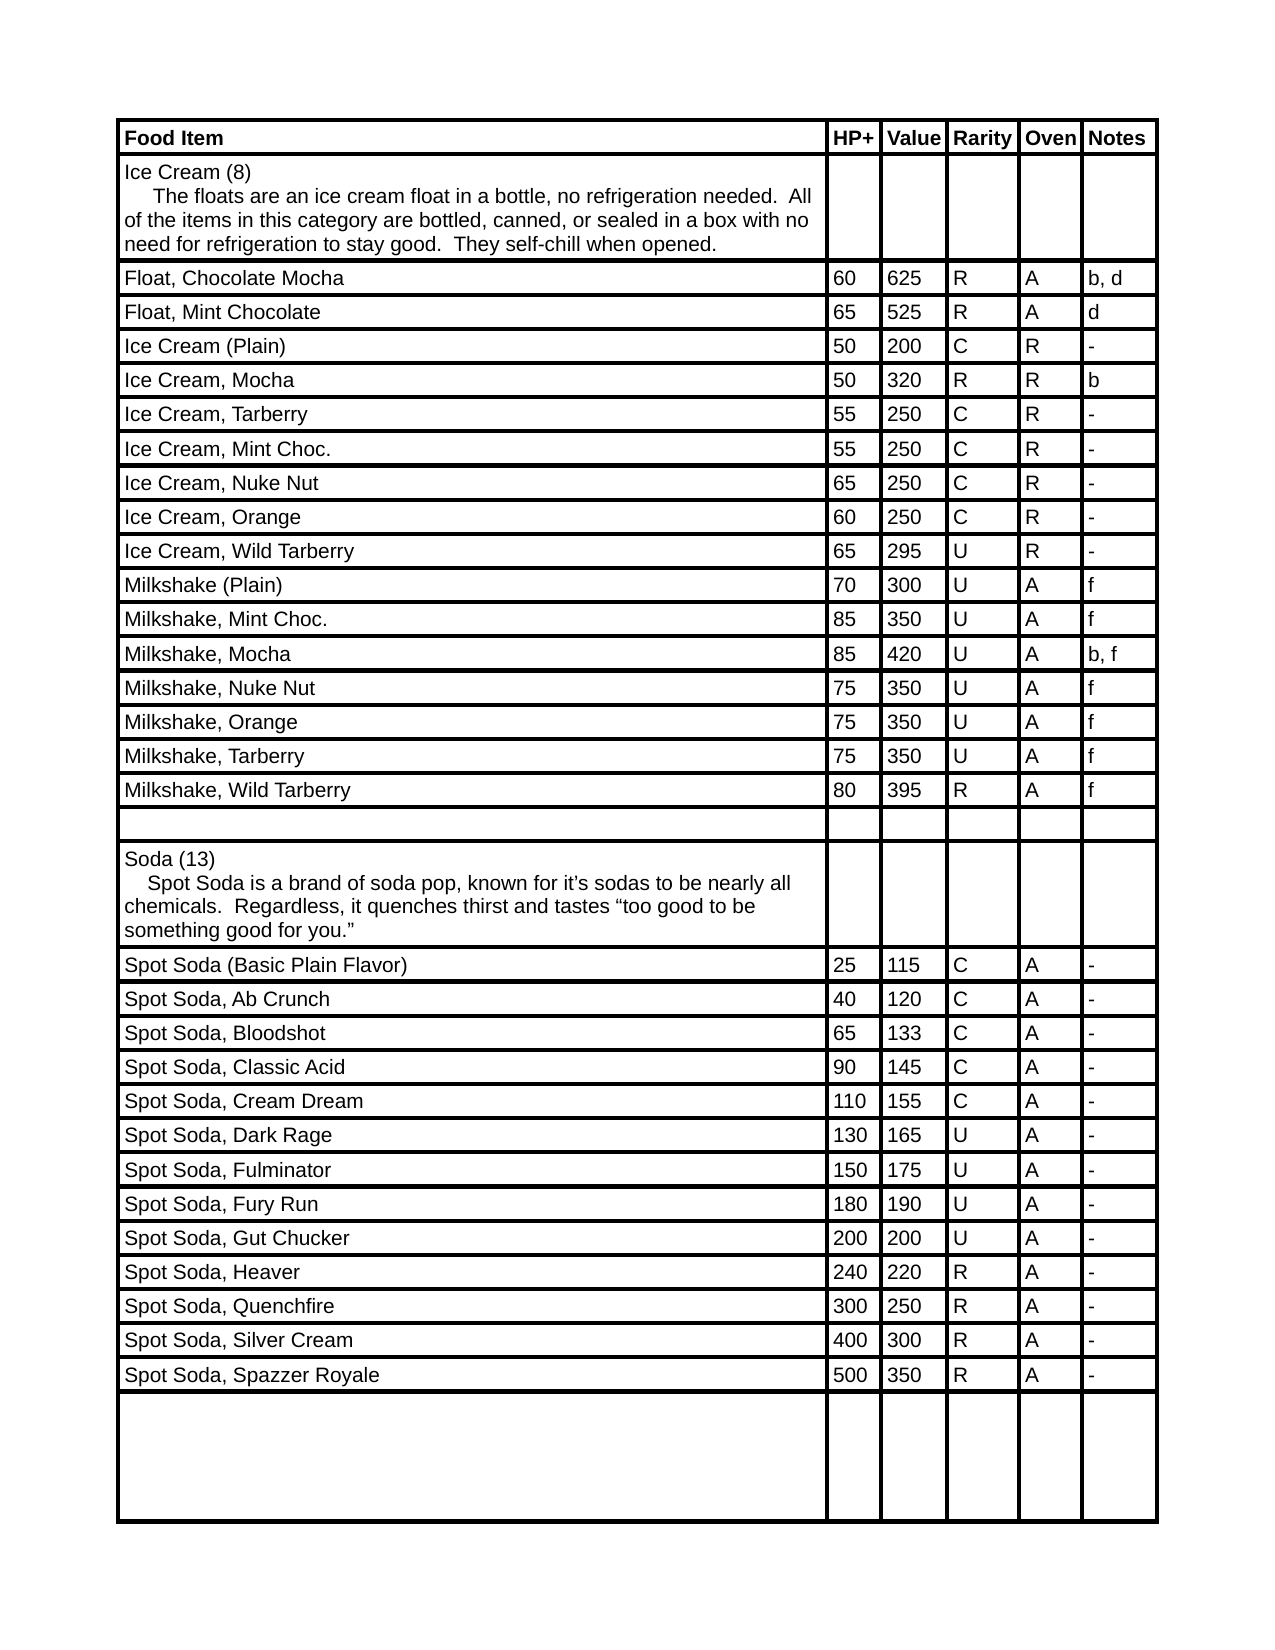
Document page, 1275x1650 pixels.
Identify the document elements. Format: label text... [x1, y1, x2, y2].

table_cell A [1021, 984, 1080, 1013]
table_cell [1021, 843, 1080, 945]
table_header Value [883, 122, 945, 152]
table_cell [829, 809, 879, 839]
table_cell C [949, 949, 1017, 979]
table_cell U [949, 1223, 1017, 1253]
table_cell 200 [883, 331, 945, 361]
table_cell U [949, 741, 1017, 771]
table_cell Spot Soda, Quenchfire [120, 1291, 825, 1321]
table_cell R [1021, 331, 1080, 361]
table_cell 65 [829, 468, 879, 497]
table_cell A [1021, 775, 1080, 805]
table_cell 350 [883, 604, 945, 634]
table_cell 130 [829, 1120, 879, 1150]
table_cell 250 [883, 468, 945, 497]
table_cell Milkshake, Mocha [120, 638, 825, 668]
table_cell 320 [883, 365, 945, 395]
table_cell 65 [829, 536, 879, 566]
table_cell [120, 809, 825, 839]
table_cell R [1021, 433, 1080, 463]
table_cell [120, 1394, 825, 1519]
table_cell Ice Cream, Orange [120, 502, 825, 532]
table_cell 395 [883, 775, 945, 805]
table_cell A [1021, 1018, 1080, 1048]
table_cell U [949, 707, 1017, 737]
table_cell [949, 843, 1017, 945]
table_cell 75 [829, 673, 879, 702]
table_cell A [1021, 1325, 1080, 1355]
table_cell A [1021, 1086, 1080, 1116]
table_cell C [949, 502, 1017, 532]
table_cell 165 [883, 1120, 945, 1150]
table_cell 85 [829, 638, 879, 668]
table_cell A [1021, 1223, 1080, 1253]
table_cell - [1084, 1086, 1155, 1116]
table_cell Milkshake, Wild Tarberry [120, 775, 825, 805]
table_cell R [1021, 365, 1080, 395]
table_cell A [1021, 638, 1080, 668]
table_cell Spot Soda, Dark Rage [120, 1120, 825, 1150]
table_cell b, d [1084, 263, 1155, 292]
table_cell A [1021, 1257, 1080, 1287]
table_cell [1084, 809, 1155, 839]
table_cell R [949, 1291, 1017, 1321]
table_header Notes [1084, 122, 1155, 152]
table_cell Milkshake, Mint Choc. [120, 604, 825, 634]
table_cell 350 [883, 741, 945, 771]
table_cell d [1084, 297, 1155, 327]
table_cell 70 [829, 570, 879, 600]
table_cell b [1084, 365, 1155, 395]
table_cell f [1084, 775, 1155, 805]
table_cell 220 [883, 1257, 945, 1287]
table_cell Milkshake, Tarberry [120, 741, 825, 771]
table_cell 175 [883, 1154, 945, 1184]
table_header Food Item [120, 122, 825, 152]
table_cell - [1084, 1359, 1155, 1389]
table_cell Spot Soda, Cream Dream [120, 1086, 825, 1116]
table_cell R [1021, 468, 1080, 497]
table_cell b, f [1084, 638, 1155, 668]
table_cell [949, 156, 1017, 258]
table_cell 50 [829, 365, 879, 395]
table_cell 250 [883, 1291, 945, 1321]
table_cell - [1084, 331, 1155, 361]
table_cell - [1084, 536, 1155, 566]
table_cell Ice Cream, Mint Choc. [120, 433, 825, 463]
table_cell f [1084, 741, 1155, 771]
table_cell - [1084, 1291, 1155, 1321]
table_cell 250 [883, 433, 945, 463]
table_header Rarity [949, 122, 1017, 152]
table_cell Float, Mint Chocolate [120, 297, 825, 327]
table_cell 350 [883, 707, 945, 737]
table_cell U [949, 638, 1017, 668]
table_cell - [1084, 399, 1155, 429]
table_cell Spot Soda, Ab Crunch [120, 984, 825, 1013]
table_cell [949, 809, 1017, 839]
table_cell - [1084, 949, 1155, 979]
table_cell R [949, 1359, 1017, 1389]
table_cell C [949, 1052, 1017, 1082]
table_cell 110 [829, 1086, 879, 1116]
table_cell f [1084, 604, 1155, 634]
table_cell 250 [883, 502, 945, 532]
table_cell C [949, 399, 1017, 429]
table_cell 55 [829, 399, 879, 429]
table_cell U [949, 536, 1017, 566]
table_cell [1084, 1394, 1155, 1519]
table_cell [883, 843, 945, 945]
table_cell Milkshake, Orange [120, 707, 825, 737]
table_cell - [1084, 502, 1155, 532]
table_cell Ice Cream, Nuke Nut [120, 468, 825, 497]
table_cell 300 [883, 570, 945, 600]
table_cell 300 [883, 1325, 945, 1355]
table_cell U [949, 1154, 1017, 1184]
table_cell 145 [883, 1052, 945, 1082]
table_cell 420 [883, 638, 945, 668]
table_cell f [1084, 707, 1155, 737]
table_cell [829, 843, 879, 945]
table_cell A [1021, 263, 1080, 292]
table_cell C [949, 468, 1017, 497]
table_cell 150 [829, 1154, 879, 1184]
table_cell 155 [883, 1086, 945, 1116]
table_cell [883, 1394, 945, 1519]
table_cell R [1021, 399, 1080, 429]
table_cell A [1021, 1154, 1080, 1184]
table_cell Soda (13) Spot Soda is a brand of soda pop, known for it’s sodas to be nearly all chemicals. Regardless, it quenches thirst and tastes “too good to be something good for you.” [120, 843, 825, 945]
table_cell 190 [883, 1189, 945, 1218]
table_cell 65 [829, 297, 879, 327]
table_cell [1084, 156, 1155, 258]
table_cell [829, 156, 879, 258]
table_cell 400 [829, 1325, 879, 1355]
table_cell 55 [829, 433, 879, 463]
table_cell R [949, 775, 1017, 805]
table_cell [883, 809, 945, 839]
table_cell A [1021, 1120, 1080, 1150]
table_cell Spot Soda, Bloodshot [120, 1018, 825, 1048]
table_cell R [949, 1325, 1017, 1355]
table_cell C [949, 1018, 1017, 1048]
table_cell C [949, 433, 1017, 463]
table_cell 50 [829, 331, 879, 361]
table_cell - [1084, 468, 1155, 497]
table_cell Spot Soda, Fury Run [120, 1189, 825, 1218]
table_cell R [949, 1257, 1017, 1287]
table_cell - [1084, 1052, 1155, 1082]
table_cell - [1084, 1018, 1155, 1048]
table_cell R [949, 365, 1017, 395]
table_header HP+ [829, 122, 879, 152]
table_cell A [1021, 949, 1080, 979]
table_cell C [949, 984, 1017, 1013]
table_cell - [1084, 1257, 1155, 1287]
table_cell [883, 156, 945, 258]
table_cell U [949, 673, 1017, 702]
table_cell 350 [883, 673, 945, 702]
table_cell - [1084, 1325, 1155, 1355]
table_cell 250 [883, 399, 945, 429]
table_cell - [1084, 984, 1155, 1013]
table_cell 350 [883, 1359, 945, 1389]
table_cell Spot Soda, Fulminator [120, 1154, 825, 1184]
table_cell Spot Soda, Spazzer Royale [120, 1359, 825, 1389]
table_cell 300 [829, 1291, 879, 1321]
table_cell A [1021, 1052, 1080, 1082]
table_cell 525 [883, 297, 945, 327]
table_cell R [949, 297, 1017, 327]
table_cell 75 [829, 741, 879, 771]
table_cell 180 [829, 1189, 879, 1218]
table_cell 60 [829, 502, 879, 532]
table_cell U [949, 570, 1017, 600]
table_cell Milkshake (Plain) [120, 570, 825, 600]
table_cell U [949, 1189, 1017, 1218]
table_header Oven [1021, 122, 1080, 152]
table_cell Ice Cream (8) The floats are an ice cream float in a bottle, no refrigeration needed. All of the items in this category are bottled, canned, or sealed in a box with no need for refrigeration to stay good. They self-chill when opened. [120, 156, 825, 258]
table_cell Milkshake, Nuke Nut [120, 673, 825, 702]
table_cell 295 [883, 536, 945, 566]
table_cell [1021, 809, 1080, 839]
table_cell Spot Soda, Classic Acid [120, 1052, 825, 1082]
table_cell 115 [883, 949, 945, 979]
table_cell 60 [829, 263, 879, 292]
table_cell f [1084, 570, 1155, 600]
table_cell 85 [829, 604, 879, 634]
table_cell [949, 1394, 1017, 1519]
table_cell R [1021, 502, 1080, 532]
table_cell A [1021, 297, 1080, 327]
table_cell 120 [883, 984, 945, 1013]
table_cell 200 [829, 1223, 879, 1253]
table_cell - [1084, 1120, 1155, 1150]
table_cell Spot Soda, Gut Chucker [120, 1223, 825, 1253]
table_cell A [1021, 741, 1080, 771]
table_cell 90 [829, 1052, 879, 1082]
table_cell 40 [829, 984, 879, 1013]
table_cell A [1021, 707, 1080, 737]
table_cell Spot Soda, Heaver [120, 1257, 825, 1287]
table_cell A [1021, 1291, 1080, 1321]
table_cell - [1084, 1189, 1155, 1218]
table_cell Ice Cream (Plain) [120, 331, 825, 361]
table_cell [1021, 1394, 1080, 1519]
table_cell Ice Cream, Mocha [120, 365, 825, 395]
table_cell A [1021, 604, 1080, 634]
table_cell Spot Soda (Basic Plain Flavor) [120, 949, 825, 979]
table_cell A [1021, 1359, 1080, 1389]
table_cell R [949, 263, 1017, 292]
table_cell 200 [883, 1223, 945, 1253]
table_cell R [1021, 536, 1080, 566]
table_cell [1084, 843, 1155, 945]
table_cell f [1084, 673, 1155, 702]
table_cell Float, Chocolate Mocha [120, 263, 825, 292]
table_cell Spot Soda, Silver Cream [120, 1325, 825, 1355]
table_cell A [1021, 570, 1080, 600]
table_cell 75 [829, 707, 879, 737]
table_cell A [1021, 1189, 1080, 1218]
table_cell U [949, 604, 1017, 634]
table_cell Ice Cream, Wild Tarberry [120, 536, 825, 566]
table_cell [1021, 156, 1080, 258]
table_cell Ice Cream, Tarberry [120, 399, 825, 429]
table_cell 80 [829, 775, 879, 805]
table_cell - [1084, 433, 1155, 463]
table_cell C [949, 331, 1017, 361]
table_cell A [1021, 673, 1080, 702]
table_cell 500 [829, 1359, 879, 1389]
table_cell 240 [829, 1257, 879, 1287]
table_cell U [949, 1120, 1017, 1150]
table_cell 25 [829, 949, 879, 979]
table_cell 133 [883, 1018, 945, 1048]
table_cell - [1084, 1154, 1155, 1184]
table_cell - [1084, 1223, 1155, 1253]
table_cell [829, 1394, 879, 1519]
table_cell 65 [829, 1018, 879, 1048]
table_cell C [949, 1086, 1017, 1116]
table_cell 625 [883, 263, 945, 292]
